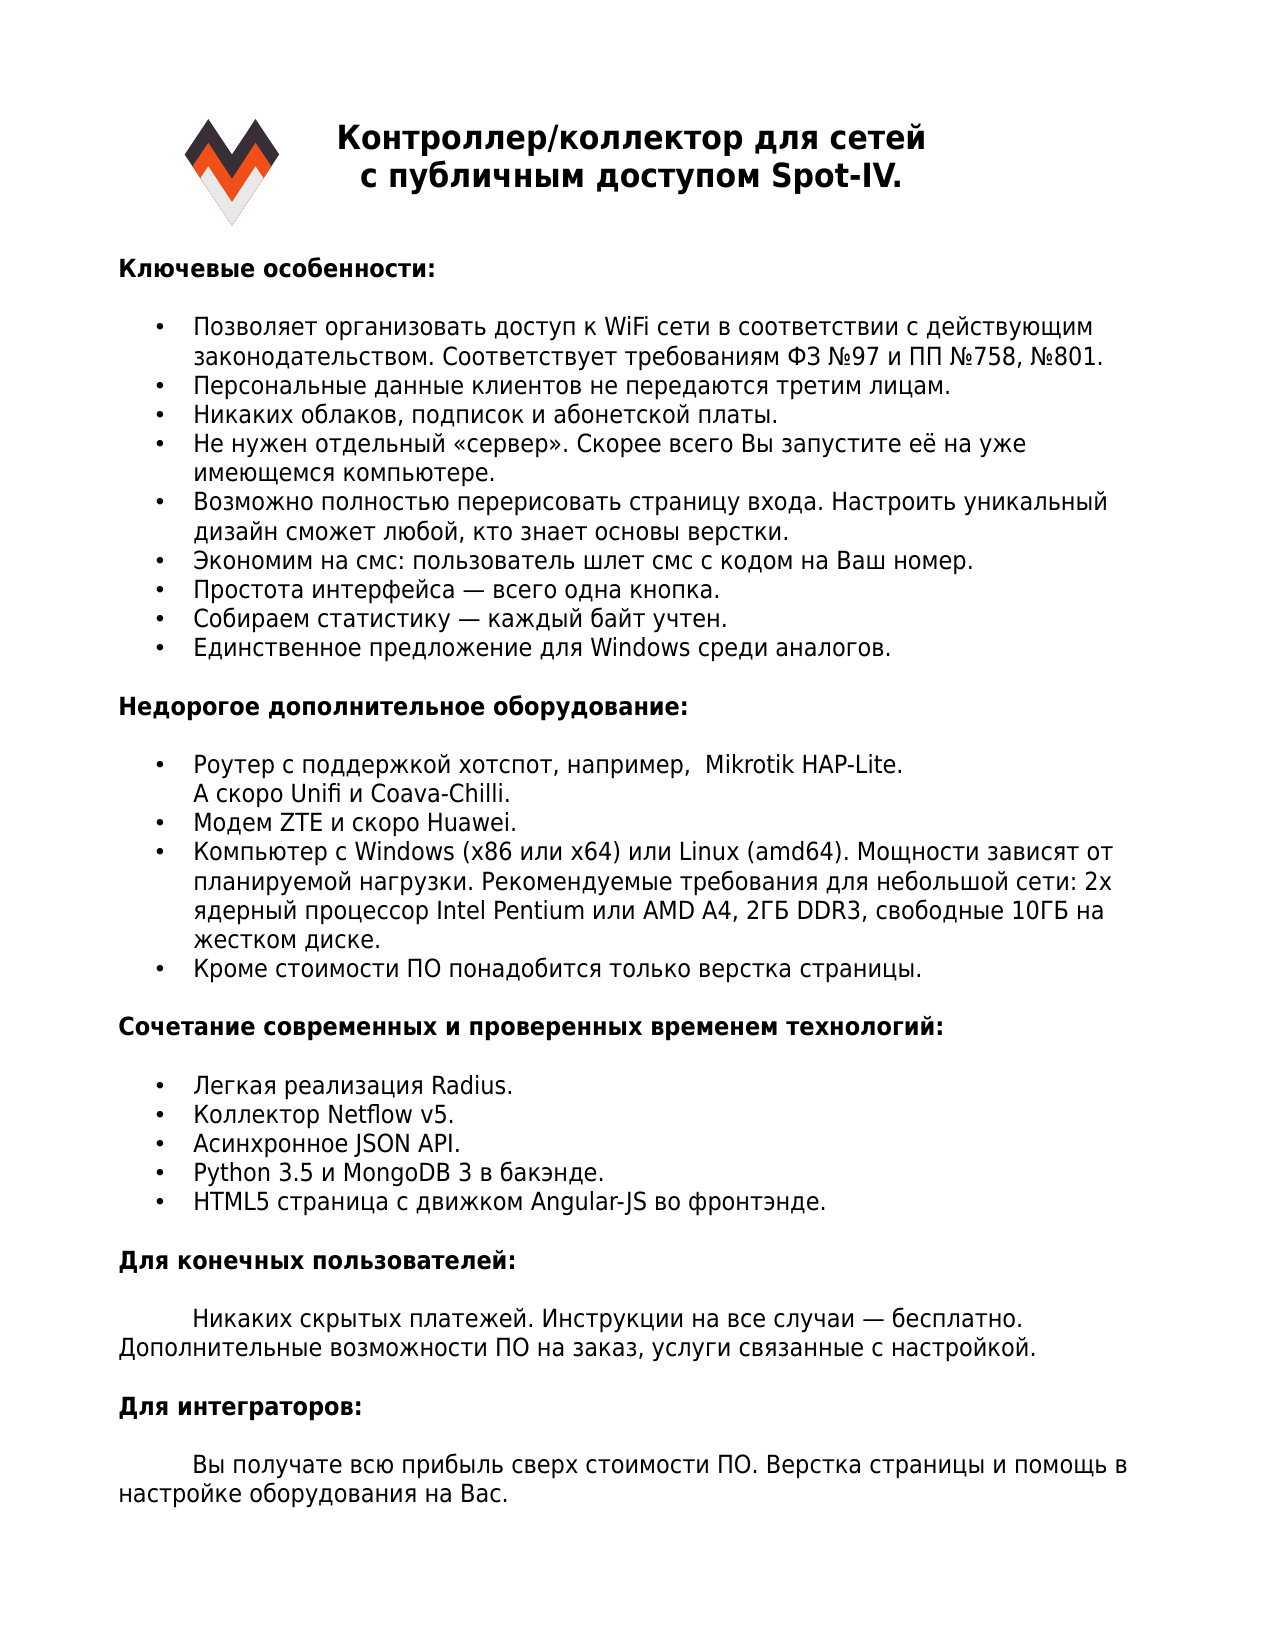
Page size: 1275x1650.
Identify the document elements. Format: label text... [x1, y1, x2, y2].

list Собираем статистику — каждый байт учтен. [156, 604, 1157, 633]
text Контроллер/коллектор для сетей с публичным доступом Spot-IV. [325, 118, 938, 196]
text Сочетание современных и проверенных временем технологий: [118, 1012, 1157, 1042]
text Недорогое дополнительное оборудование: [118, 692, 1157, 721]
list Персональные данные клиентов не передаются третим лицам. [156, 371, 1157, 400]
list Легкая реализация Radius. [156, 1071, 1157, 1100]
list Не нужен отдельный «сервер». Скорее всего Вы запустите её на уже имеющемся компьютере. [156, 429, 1157, 487]
text Ключевые особенности: [118, 254, 1157, 283]
list Модем ZTE и скоро Huawei. [156, 808, 1157, 837]
list Возможно полностью перерисовать страницу входа. Настроить уникальный дизайн сможет любой, кто знает основы верстки. [156, 487, 1157, 546]
list Простота интерфейса — всего одна кнопка. [156, 575, 1157, 604]
list Компьютер с Windows (x86 или x64) или Linux (amd64). Мощности зависят от планируемой нагрузки. Рекомендуемые требования для небольшой сети: 2х ядерный процессор Intel Pentium или AMD A4, 2ГБ DDR3, свободные 10ГБ на жестком диске. [156, 837, 1157, 954]
list HTML5 страница с движком Angular-JS во фронтэнде. [156, 1187, 1157, 1217]
list Python 3.5 и MongoDB 3 в бакэнде. [156, 1158, 1157, 1187]
list Асинхронное JSON API. [156, 1129, 1157, 1158]
list Никаких облаков, подписок и абонетской платы. [156, 400, 1157, 429]
list Позволяет организовать доступ к WiFi сети в соответствии с действующим законодательством. Соответствует требованиям ФЗ №97 и ПП №758, №801. [156, 312, 1157, 371]
list Экономим на смс: пользователь шлет смс с кодом на Ваш номер. [156, 546, 1157, 575]
text Для конечных пользователей: [118, 1246, 1157, 1275]
list Единственное предложение для Windows среди аналогов. [156, 633, 1157, 662]
list Роутер с поддержкой хотспот, например, Mikrotik HAP-Lite. А скоро Unifi и Coava-Chilli. [156, 750, 1157, 808]
list Коллектор Netflow v5. [156, 1100, 1157, 1129]
list Кроме стоимости ПО понадобится только верстка страницы. [156, 954, 1157, 983]
text Вы получате всю прибыль сверх стоимости ПО. Верстка страницы и помощь в настройке оборудования на Вас. [118, 1450, 1157, 1508]
text Для интеграторов: [118, 1392, 1157, 1421]
text Никаких скрытых платежей. Инструкции на все случаи — бесплатно. Дополнительные возможности ПО на заказ, услуги связанные с настройкой. [118, 1304, 1157, 1362]
